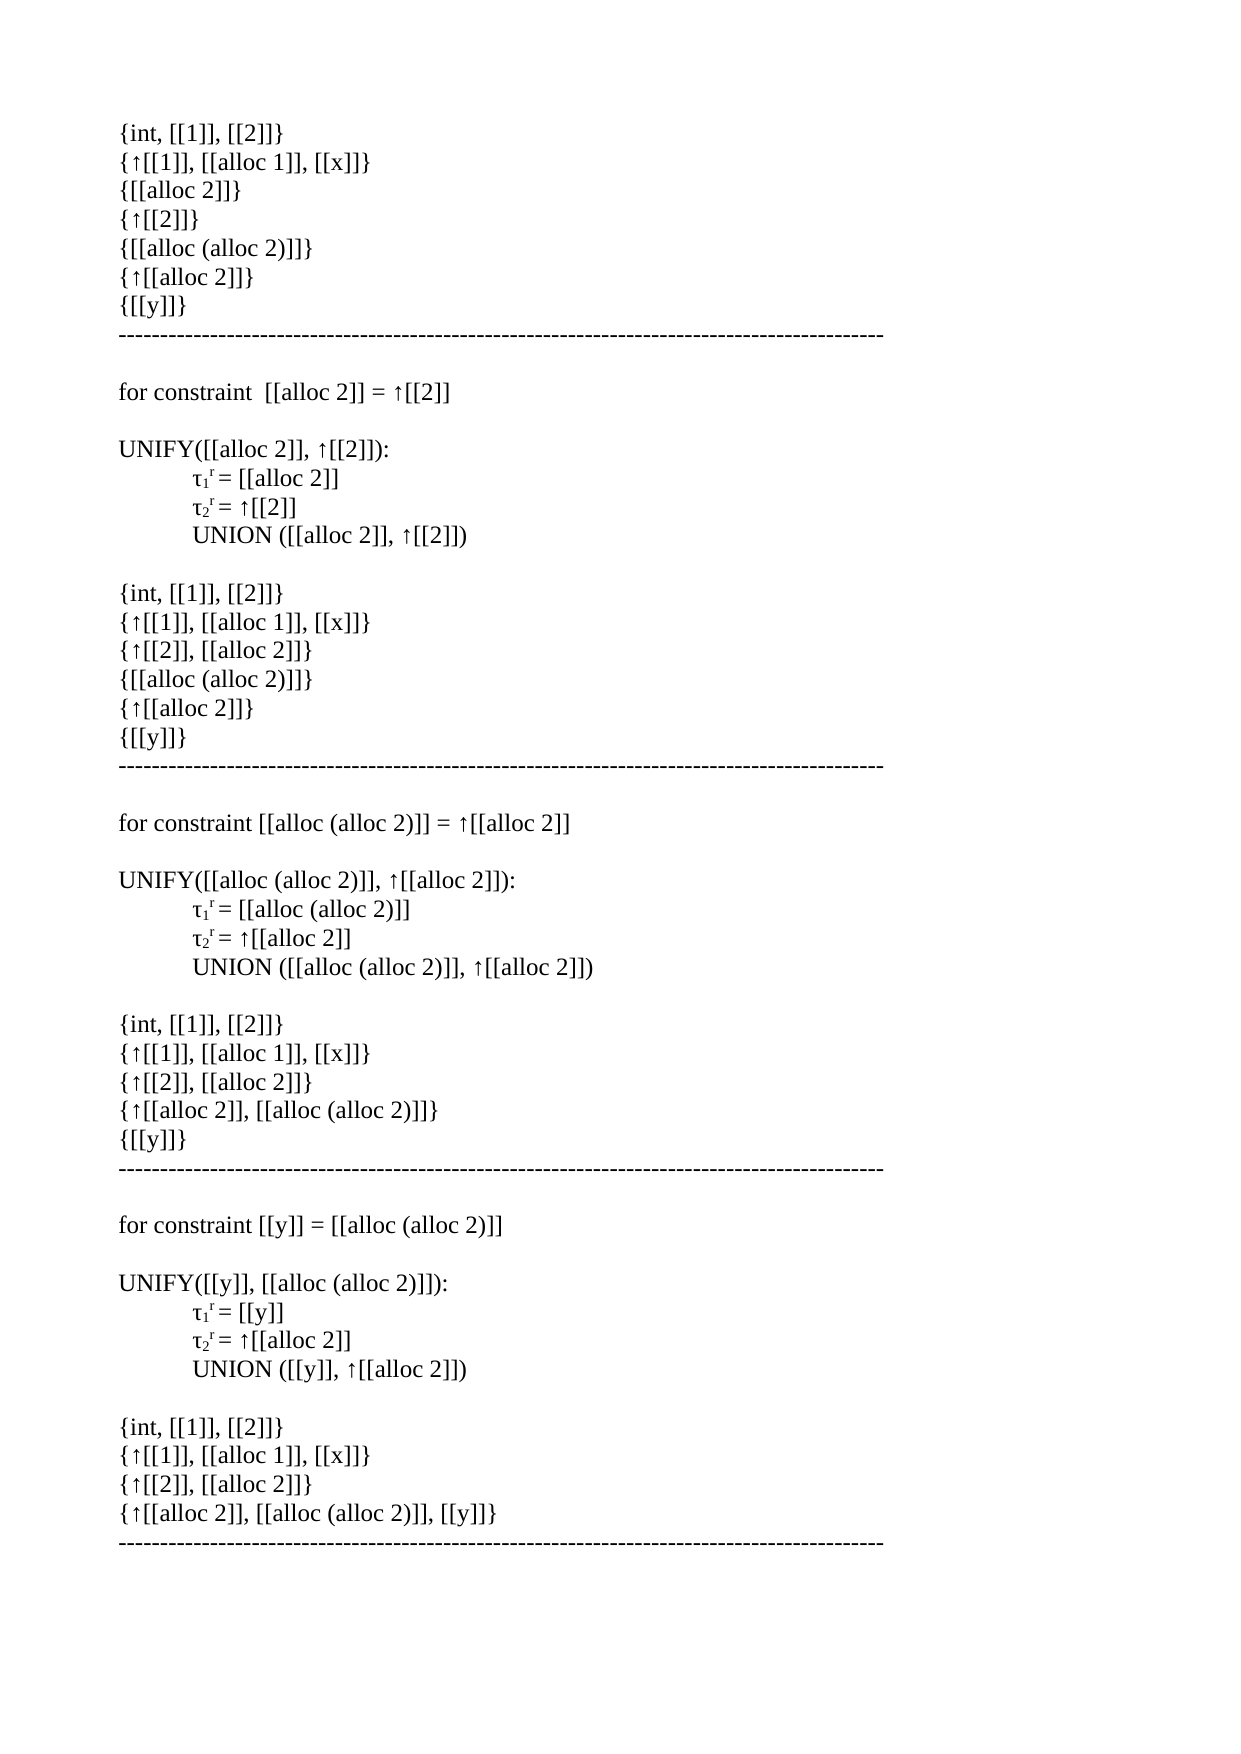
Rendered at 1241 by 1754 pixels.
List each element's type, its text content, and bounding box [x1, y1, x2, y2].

text {↑[[1]], [[alloc 1]], [[x]]} [118, 1441, 1122, 1469]
text UNION ([[y]], ↑[[alloc 2]]) [118, 1354, 1122, 1383]
text τ2r = ↑[[2]] [118, 492, 1122, 521]
text {↑[[1]], [[alloc 1]], [[x]]} [118, 147, 1122, 176]
text {↑[[alloc 2]], [[alloc (alloc 2)]], [[y]]} [118, 1498, 1122, 1527]
text for constraint [[y]] = [[alloc (alloc 2)]] [118, 1211, 1122, 1239]
text UNIFY([[alloc (alloc 2)]], ↑[[alloc 2]]): [118, 866, 1122, 894]
text {↑[[2]], [[alloc 2]]} [118, 1469, 1122, 1498]
text for constraint [[alloc (alloc 2)]] = ↑[[alloc 2]] [118, 808, 1122, 837]
text {int, [[1]], [[2]]} [118, 578, 1122, 607]
text τ1r = [[alloc 2]] [118, 463, 1122, 492]
text -------------------------------------------------------------------------------------------- [118, 319, 1122, 348]
text τ2r = ↑[[alloc 2]] [118, 923, 1122, 952]
text {↑[[2]], [[alloc 2]]} [118, 636, 1122, 664]
text UNION ([[alloc (alloc 2)]], ↑[[alloc 2]]) [118, 952, 1122, 981]
text τ1r = [[alloc (alloc 2)]] [118, 894, 1122, 923]
text {↑[[alloc 2]], [[alloc (alloc 2)]]} [118, 1096, 1122, 1124]
text UNIFY([[alloc 2]], ↑[[2]]): [118, 434, 1122, 463]
text {[[alloc (alloc 2)]]} [118, 233, 1122, 262]
text {[[y]]} [118, 1124, 1122, 1153]
text -------------------------------------------------------------------------------------------- [118, 1153, 1122, 1182]
text {[[y]]} [118, 291, 1122, 319]
text {int, [[1]], [[2]]} [118, 118, 1122, 147]
text {↑[[2]]} [118, 204, 1122, 233]
text {int, [[1]], [[2]]} [118, 1009, 1122, 1038]
text for constraint [[alloc 2]] = ↑[[2]] [118, 377, 1122, 406]
text {↑[[alloc 2]]} [118, 262, 1122, 291]
text {[[alloc (alloc 2)]]} [118, 664, 1122, 693]
text UNIFY([[y]], [[alloc (alloc 2)]]): [118, 1268, 1122, 1297]
text UNION ([[alloc 2]], ↑[[2]]) [118, 521, 1122, 549]
text {[[y]]} [118, 722, 1122, 751]
text τ2r = ↑[[alloc 2]] [118, 1326, 1122, 1354]
text {↑[[alloc 2]]} [118, 693, 1122, 722]
text τ1r = [[y]] [118, 1297, 1122, 1326]
text {↑[[1]], [[alloc 1]], [[x]]} [118, 607, 1122, 636]
text {int, [[1]], [[2]]} [118, 1412, 1122, 1441]
text {[[alloc 2]]} [118, 176, 1122, 204]
text -------------------------------------------------------------------------------------------- [118, 751, 1122, 779]
text {↑[[1]], [[alloc 1]], [[x]]} [118, 1038, 1122, 1067]
text -------------------------------------------------------------------------------------------- [118, 1527, 1122, 1556]
text {↑[[2]], [[alloc 2]]} [118, 1067, 1122, 1096]
